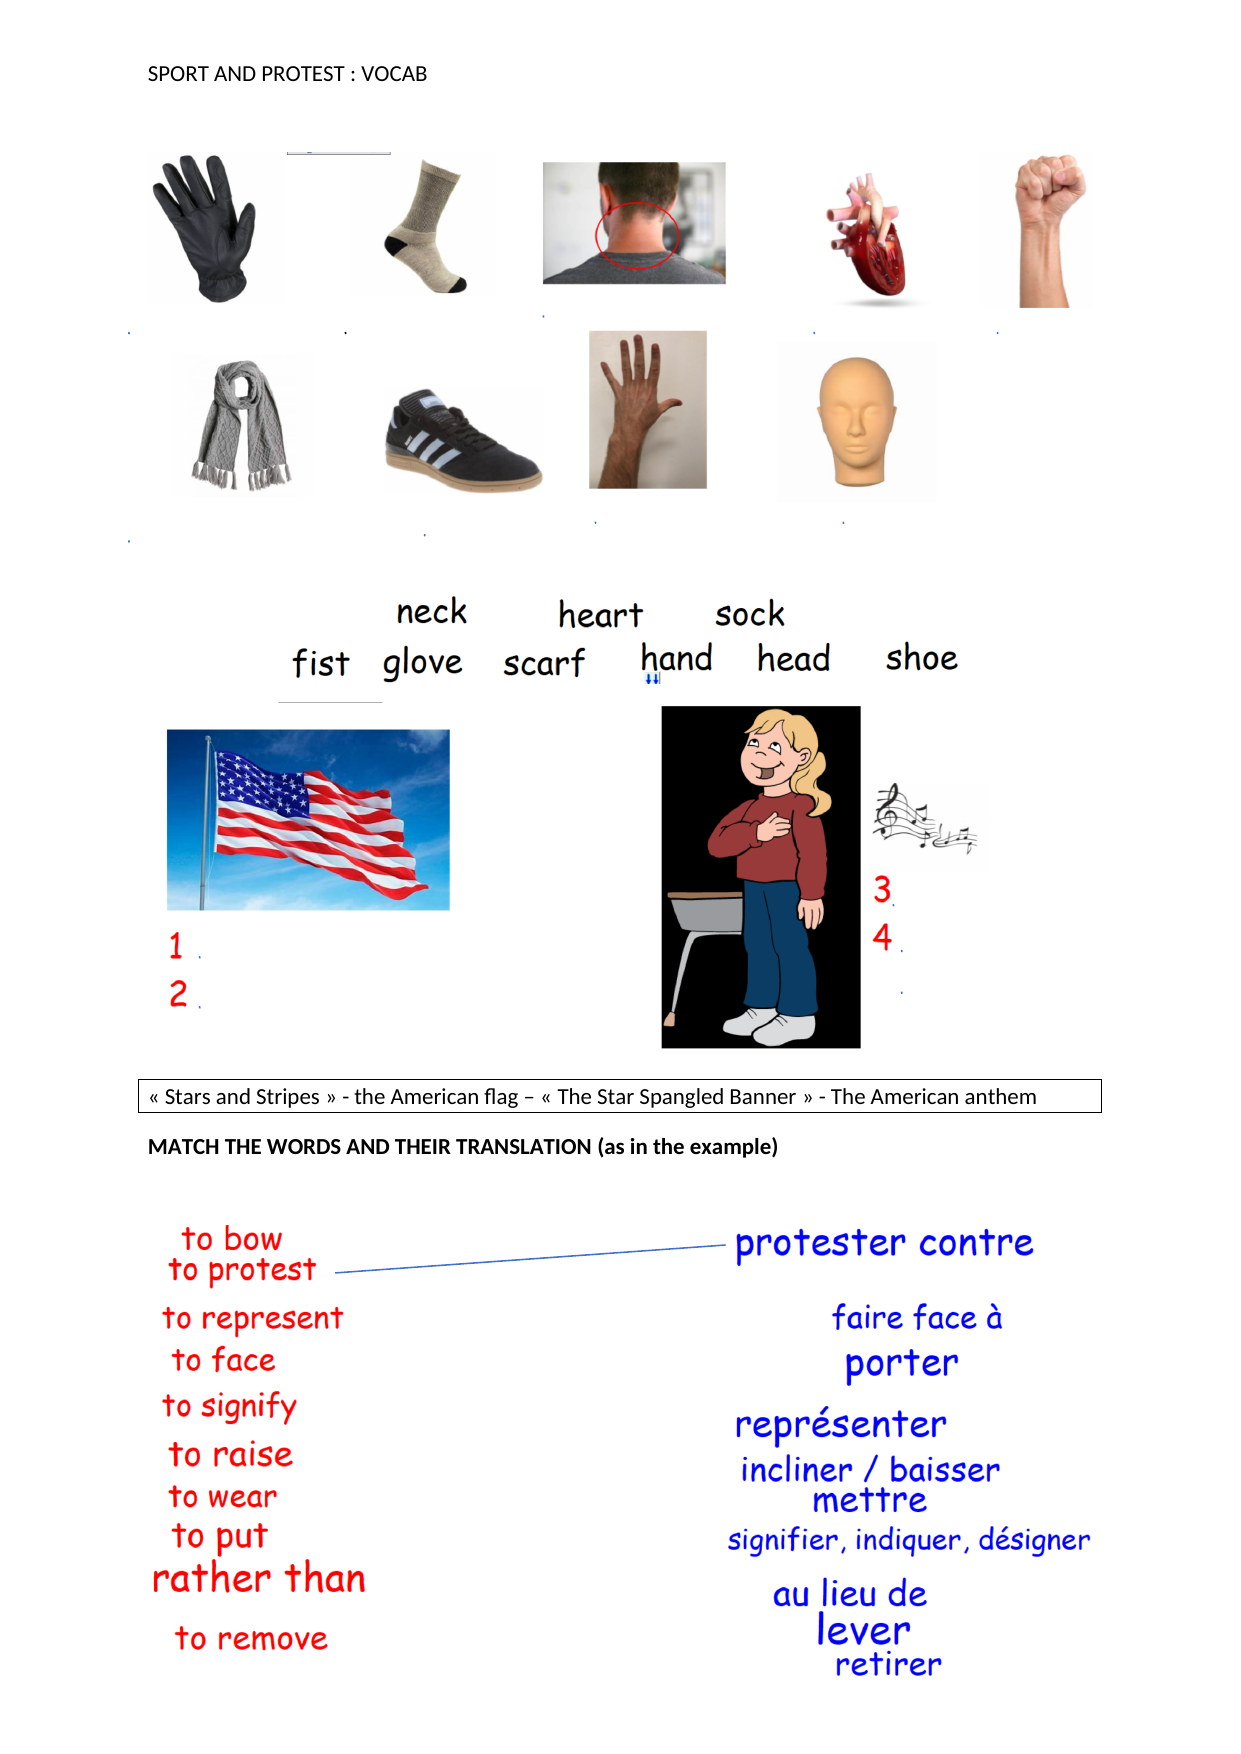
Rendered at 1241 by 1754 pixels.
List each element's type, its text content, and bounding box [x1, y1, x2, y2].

text « Stars and Stripes » - the American flag – « The Star Spangled Banner » - The American anthem [139, 1080, 1101, 1112]
picture [147, 1225, 1093, 1682]
picture [147, 702, 1093, 1061]
text MATCH THE WORDS AND THEIR TRANSLATION (as in the example) [148, 1132, 1093, 1160]
picture [262, 588, 978, 684]
text SPORT AND PROTEST : VOCAB [148, 59, 1093, 87]
picture [147, 152, 1093, 523]
